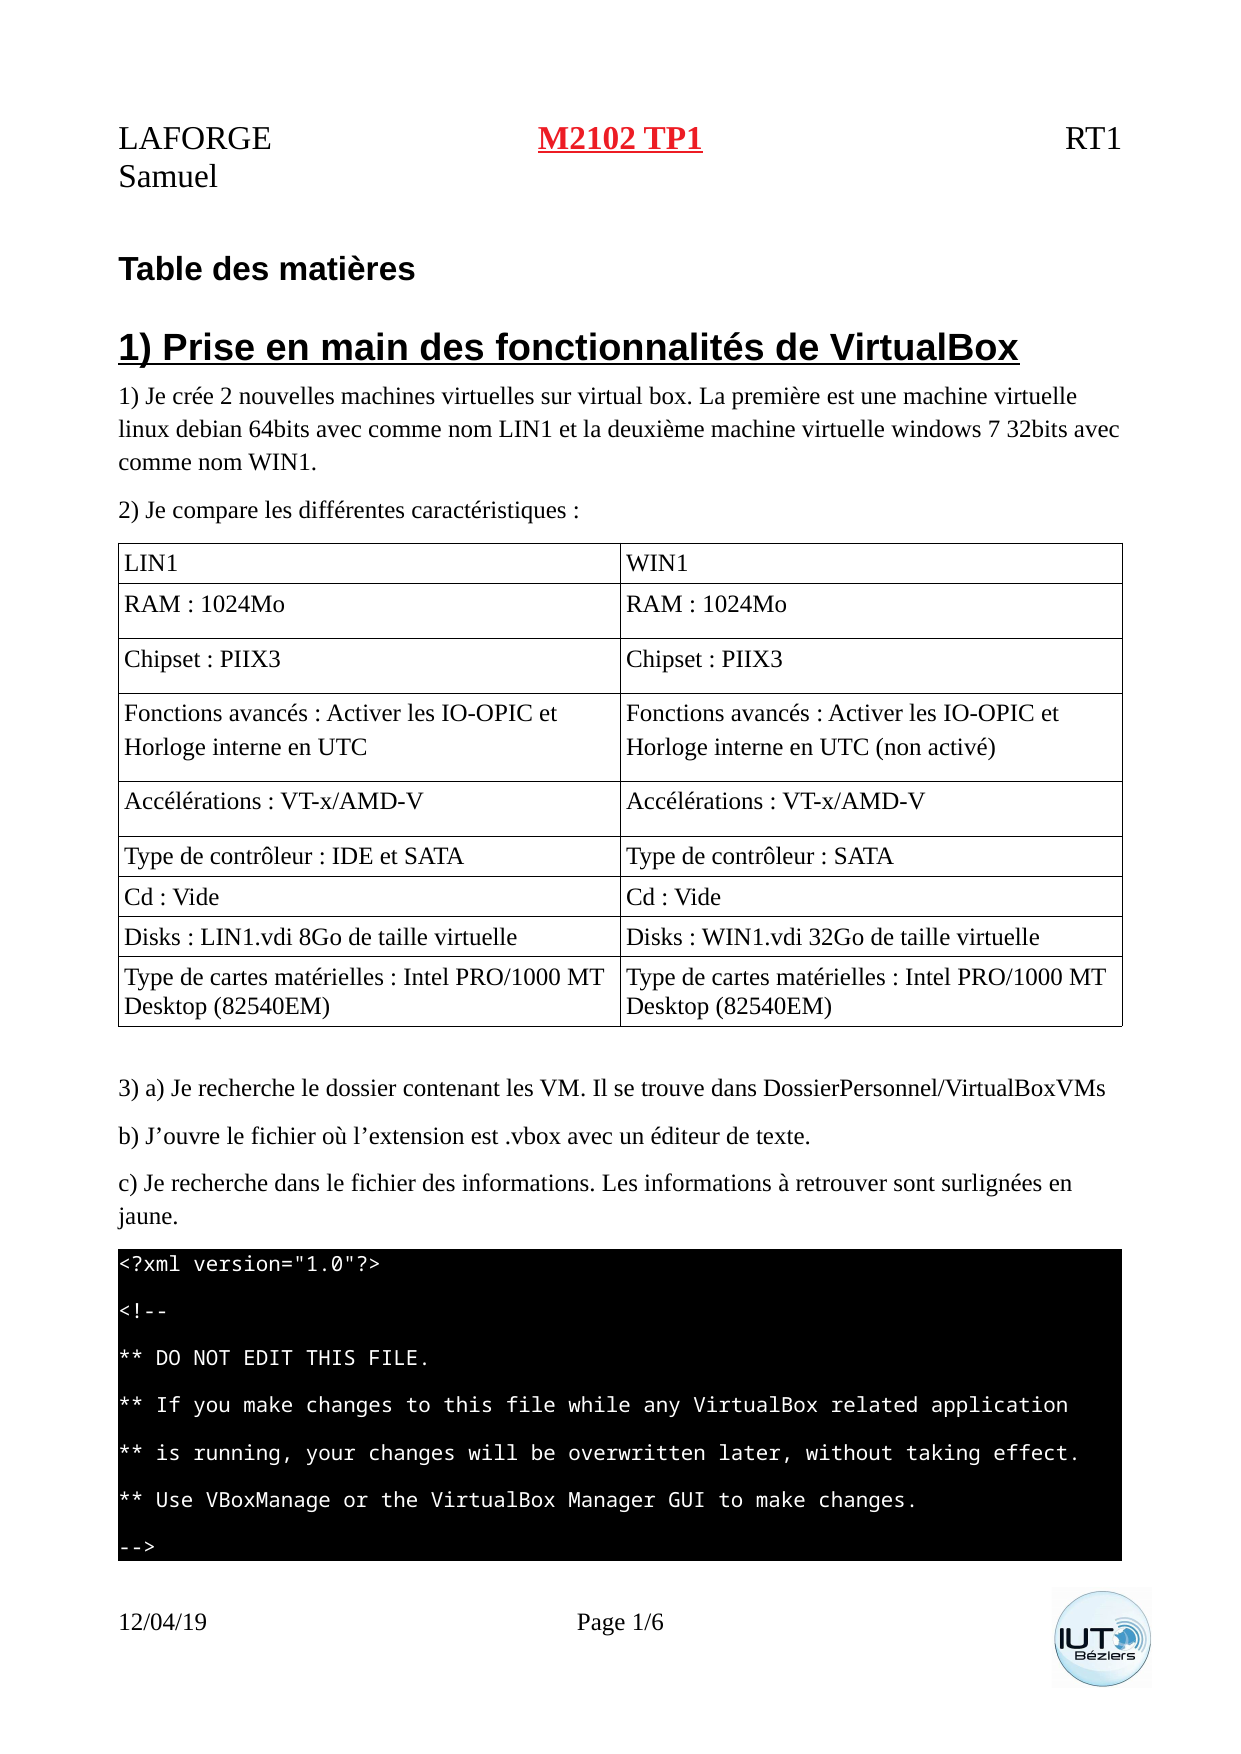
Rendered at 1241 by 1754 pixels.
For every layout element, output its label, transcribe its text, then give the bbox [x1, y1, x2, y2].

table_cell Cd : Vide [119, 877, 620, 916]
text 1) Je crée 2 nouvelles machines virtuelles sur virtual box. La première est une machine virtuelle linux debian 64bits avec comme nom LIN1 et la deuxième machine virtuelle windows 7 32bits avec comme nom WIN1. [118, 381, 1122, 476]
subtitle Table des matières [118, 249, 1122, 288]
table_cell RAM : 1024Mo [119, 584, 620, 638]
table_cell Chipset : PIIX3 [119, 639, 620, 693]
text <?xml version="1.0"?> [381, 1249, 1122, 1277]
table_header WIN1 [621, 544, 1122, 583]
table_cell Fonctions avancés : Activer les IO-OPIC et Horloge interne en UTC [119, 694, 620, 781]
text b) J’ouvre le fichier où l’extension est .vbox avec un éditeur de texte. [118, 1121, 1122, 1149]
table_cell Accélérations : VT-x/AMD-V [621, 782, 1122, 836]
table_cell Cd : Vide [621, 877, 1122, 916]
table_cell Disks : WIN1.vdi 32Go de taille virtuelle [621, 917, 1122, 956]
table_cell Type de cartes matérielles : Intel PRO/1000 MT Desktop (82540EM) [119, 957, 620, 1026]
text ** Use VBoxManage or the VirtualBox Manager GUI to make changes. [918, 1485, 1122, 1513]
table_cell Type de contrôleur : IDE et SATA [119, 837, 620, 876]
subtitle 1) Prise en main des fonctionnalités de VirtualBox [118, 325, 1122, 369]
table_header LIN1 [119, 544, 620, 583]
text 3) a) Je recherche le dossier contenant les VM. Il se trouve dans DossierPersonnel/VirtualBoxVMs [118, 1073, 1122, 1102]
text 2) Je compare les différentes caractéristiques : [118, 495, 1122, 524]
text c) Je recherche dans le fichier des informations. Les informations à retrouver sont surlignées en jaune. [118, 1168, 1122, 1230]
text ** DO NOT EDIT THIS FILE. [118, 1343, 1122, 1372]
table_cell Type de cartes matérielles : Intel PRO/1000 MT Desktop (82540EM) [621, 957, 1122, 1026]
table_cell Accélérations : VT-x/AMD-V [119, 782, 620, 836]
table_cell RAM : 1024Mo [621, 584, 1122, 638]
text <!-- [168, 1296, 1122, 1325]
picture [1051, 1587, 1153, 1688]
table_cell Disks : LIN1.vdi 8Go de taille virtuelle [119, 917, 620, 956]
table_cell Chipset : PIIX3 [621, 639, 1122, 693]
text --> [156, 1532, 1122, 1561]
table_cell Type de contrôleur : SATA [621, 837, 1122, 876]
table_cell Fonctions avancés : Activer les IO-OPIC et Horloge interne en UTC (non activé) [621, 694, 1122, 781]
